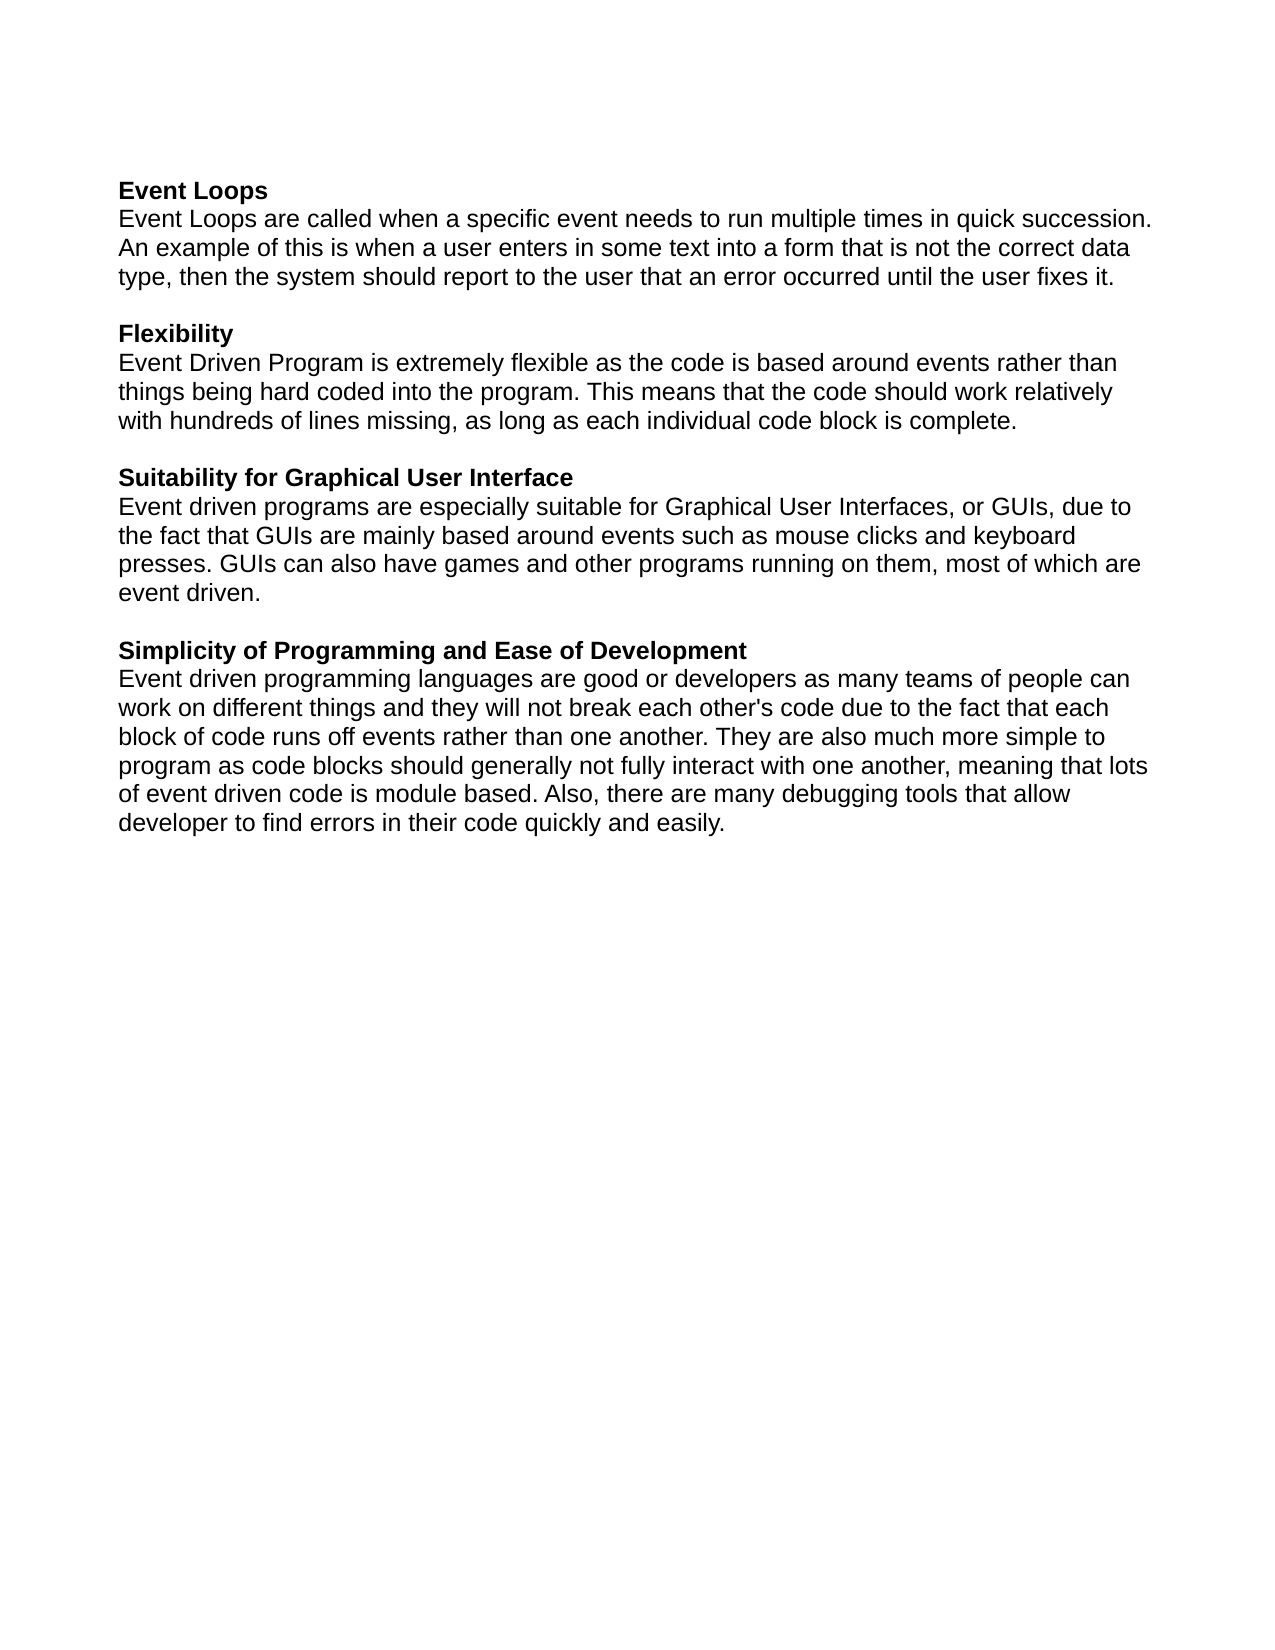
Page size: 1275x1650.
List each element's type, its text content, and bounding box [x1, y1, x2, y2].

text Event Loops [118, 176, 1157, 204]
text Event Loops are called when a specific event needs to run multiple times in quick succession. An example of this is when a user enters in some text into a form that is not the correct data type, then the system should report to the user that an error occurred until the user fixes it. [118, 204, 1157, 291]
text Event Driven Program is extremely flexible as the code is based around events rather than things being hard coded into the program. This means that the code should work relatively with hundreds of lines missing, as long as each individual code block is complete. [118, 348, 1157, 434]
text Flexibility [118, 319, 1157, 348]
text Event driven programs are especially suitable for Graphical User Interfaces, or GUIs, due to the fact that GUIs are mainly based around events such as mouse clicks and keyboard presses. GUIs can also have games and other programs running on them, most of which are event driven. [118, 492, 1157, 607]
text Simplicity of Programming and Ease of Development [118, 636, 1157, 664]
text Suitability for Graphical User Interface [118, 463, 1157, 492]
text Event driven programming languages are good or developers as many teams of people can work on different things and they will not break each other's code due to the fact that each block of code runs off events rather than one another. They are also much more simple to program as code blocks should generally not fully interact with one another, meaning that lots of event driven code is module based. Also, there are many debugging tools that allow developer to find errors in their code quickly and easily. [118, 664, 1157, 837]
